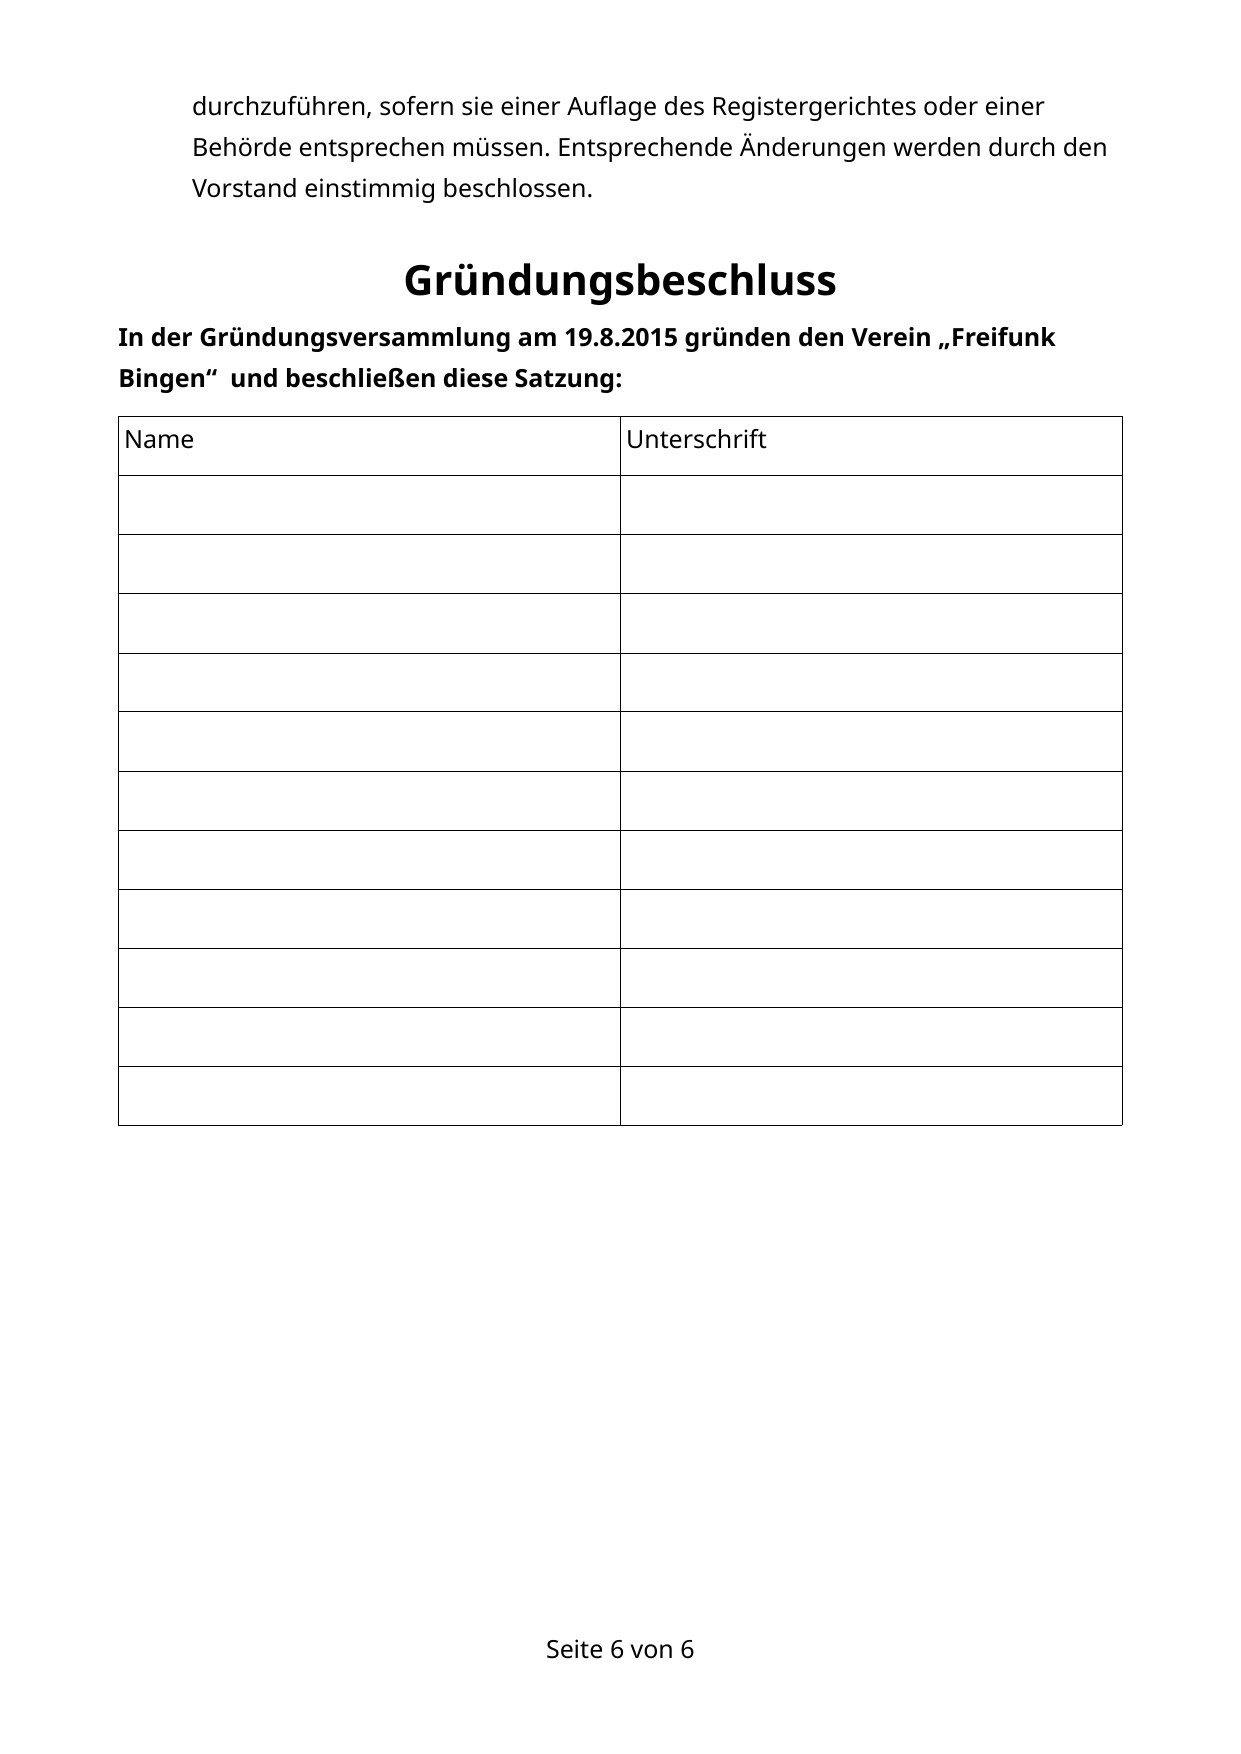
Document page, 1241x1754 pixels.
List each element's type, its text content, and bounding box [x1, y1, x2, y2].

table_cell [621, 712, 1122, 771]
table_cell [119, 476, 620, 534]
table_cell [119, 949, 620, 1007]
table_cell [621, 772, 1122, 829]
table_cell [621, 476, 1122, 534]
text In der Gründungsversammlung am 19.8.2015 gründen den Verein „Freifunk Bingen“ und beschließen diese Satzung: [118, 320, 1122, 395]
table_cell [119, 831, 620, 889]
table_cell [621, 890, 1122, 948]
table_cell [621, 949, 1122, 1007]
table_cell [621, 1008, 1122, 1066]
table_cell [119, 1008, 620, 1066]
table_cell [119, 890, 620, 948]
table_cell [621, 831, 1122, 889]
title Gründungsbeschluss [118, 251, 1122, 307]
table_header Name [119, 417, 620, 475]
table_cell [119, 535, 620, 593]
table_cell [621, 654, 1122, 711]
table_cell [119, 594, 620, 652]
table_cell [119, 654, 620, 711]
table_cell [621, 535, 1122, 593]
table_cell [119, 772, 620, 829]
table_cell [621, 1067, 1122, 1125]
list durchzuführen, sofern sie einer Auflage des Registergerichtes oder einer Behörde entsprechen müssen. Entsprechende Änderungen werden durch den Vorstand einstimmig beschlossen. [162, 88, 1122, 204]
table_cell [119, 712, 620, 771]
table_cell [119, 1067, 620, 1125]
table_header Unterschrift [621, 417, 1122, 475]
table_cell [621, 594, 1122, 652]
